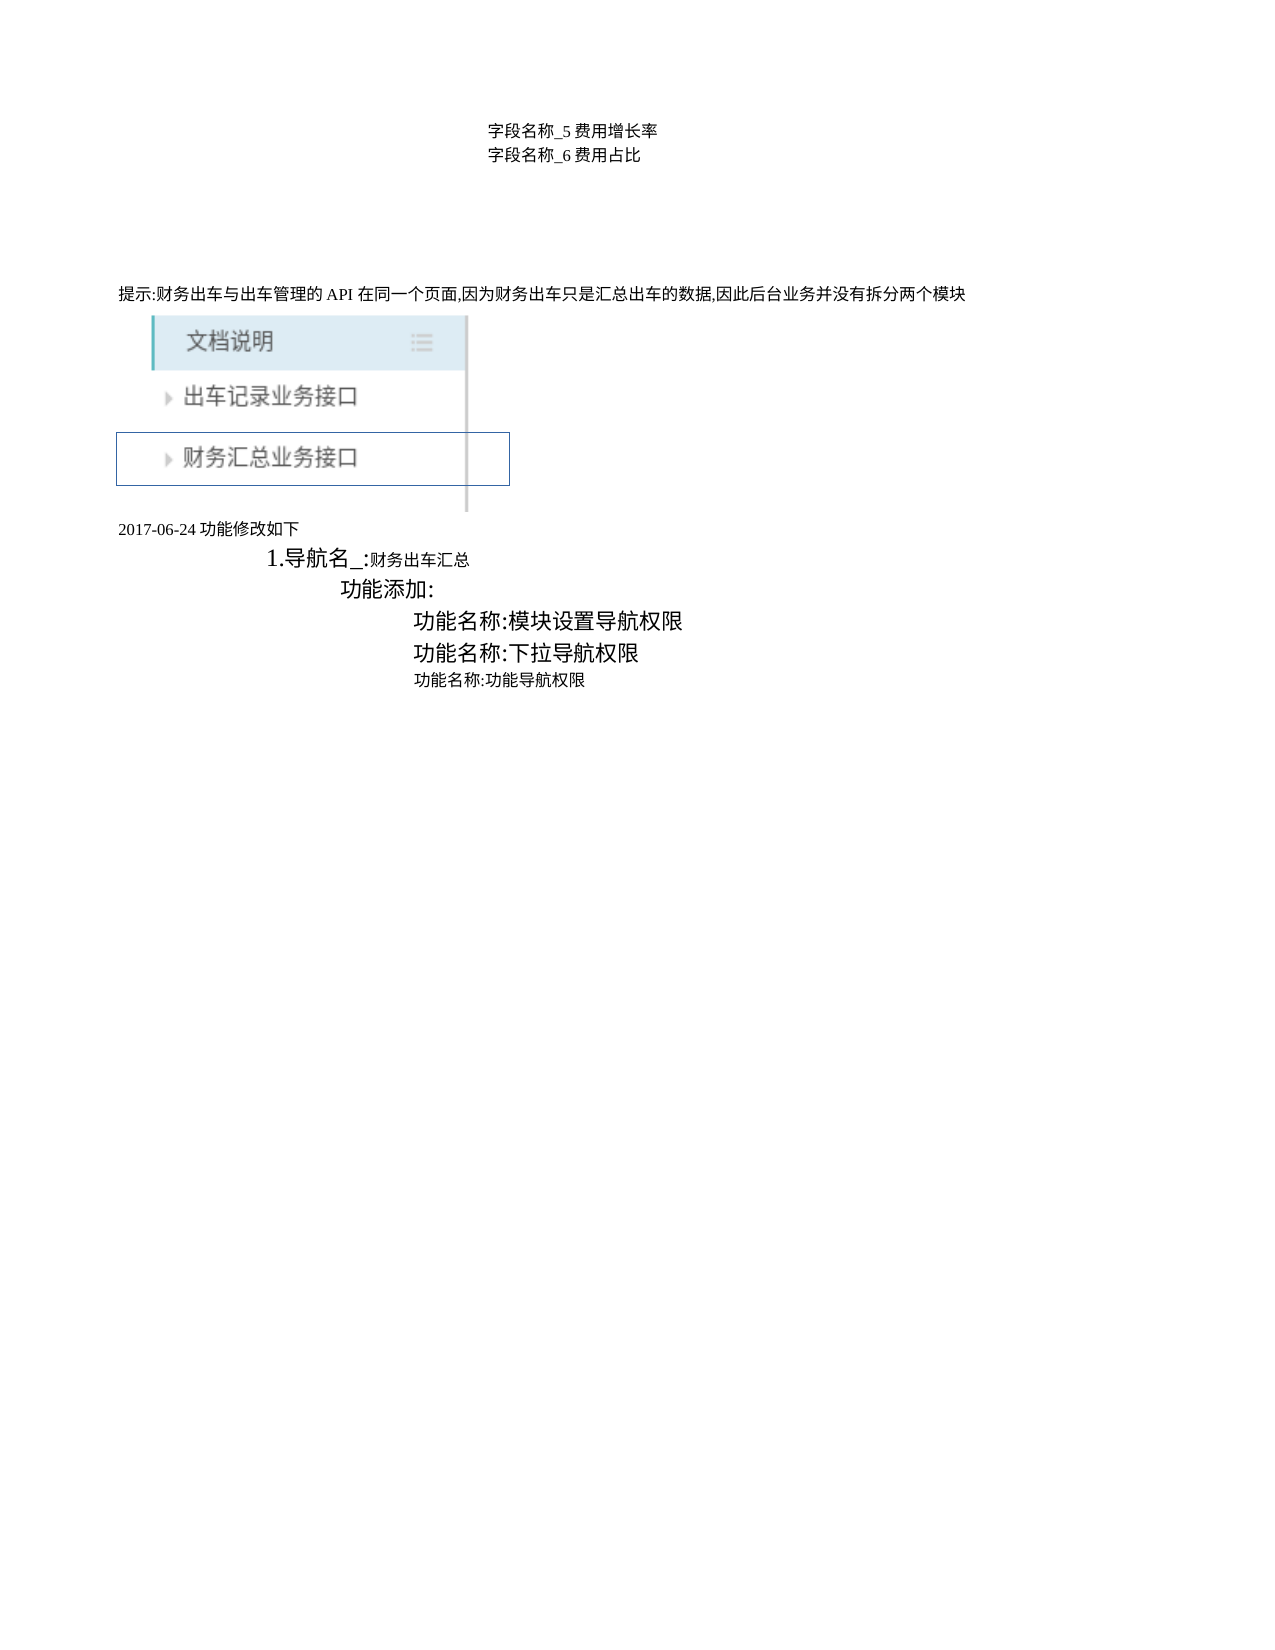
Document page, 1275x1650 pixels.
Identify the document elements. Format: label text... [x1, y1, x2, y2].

text 功能名称:功能导航权限 [118, 667, 1157, 691]
text 功能名称:下拉导航权限 [118, 636, 1157, 667]
picture [144, 311, 481, 432]
text 功能添加: [118, 572, 1157, 604]
text 提示:财务出车与出车管理的API 在同一个页面,因为财务出车只是汇总出车的数据,因此后台业务并没有拆分两个模块 [118, 281, 1157, 306]
text 字段名称_5费用增长率 [118, 118, 1157, 142]
picture [144, 433, 481, 485]
text 字段名称_6费用占比 [118, 142, 1157, 166]
text 功能名称:模块设置导航权限 [118, 604, 1157, 636]
text 2017-06-24功能修改如下 [118, 516, 1157, 541]
picture [144, 486, 481, 512]
text 1.导航名_:财务出车汇总 [118, 541, 1157, 572]
